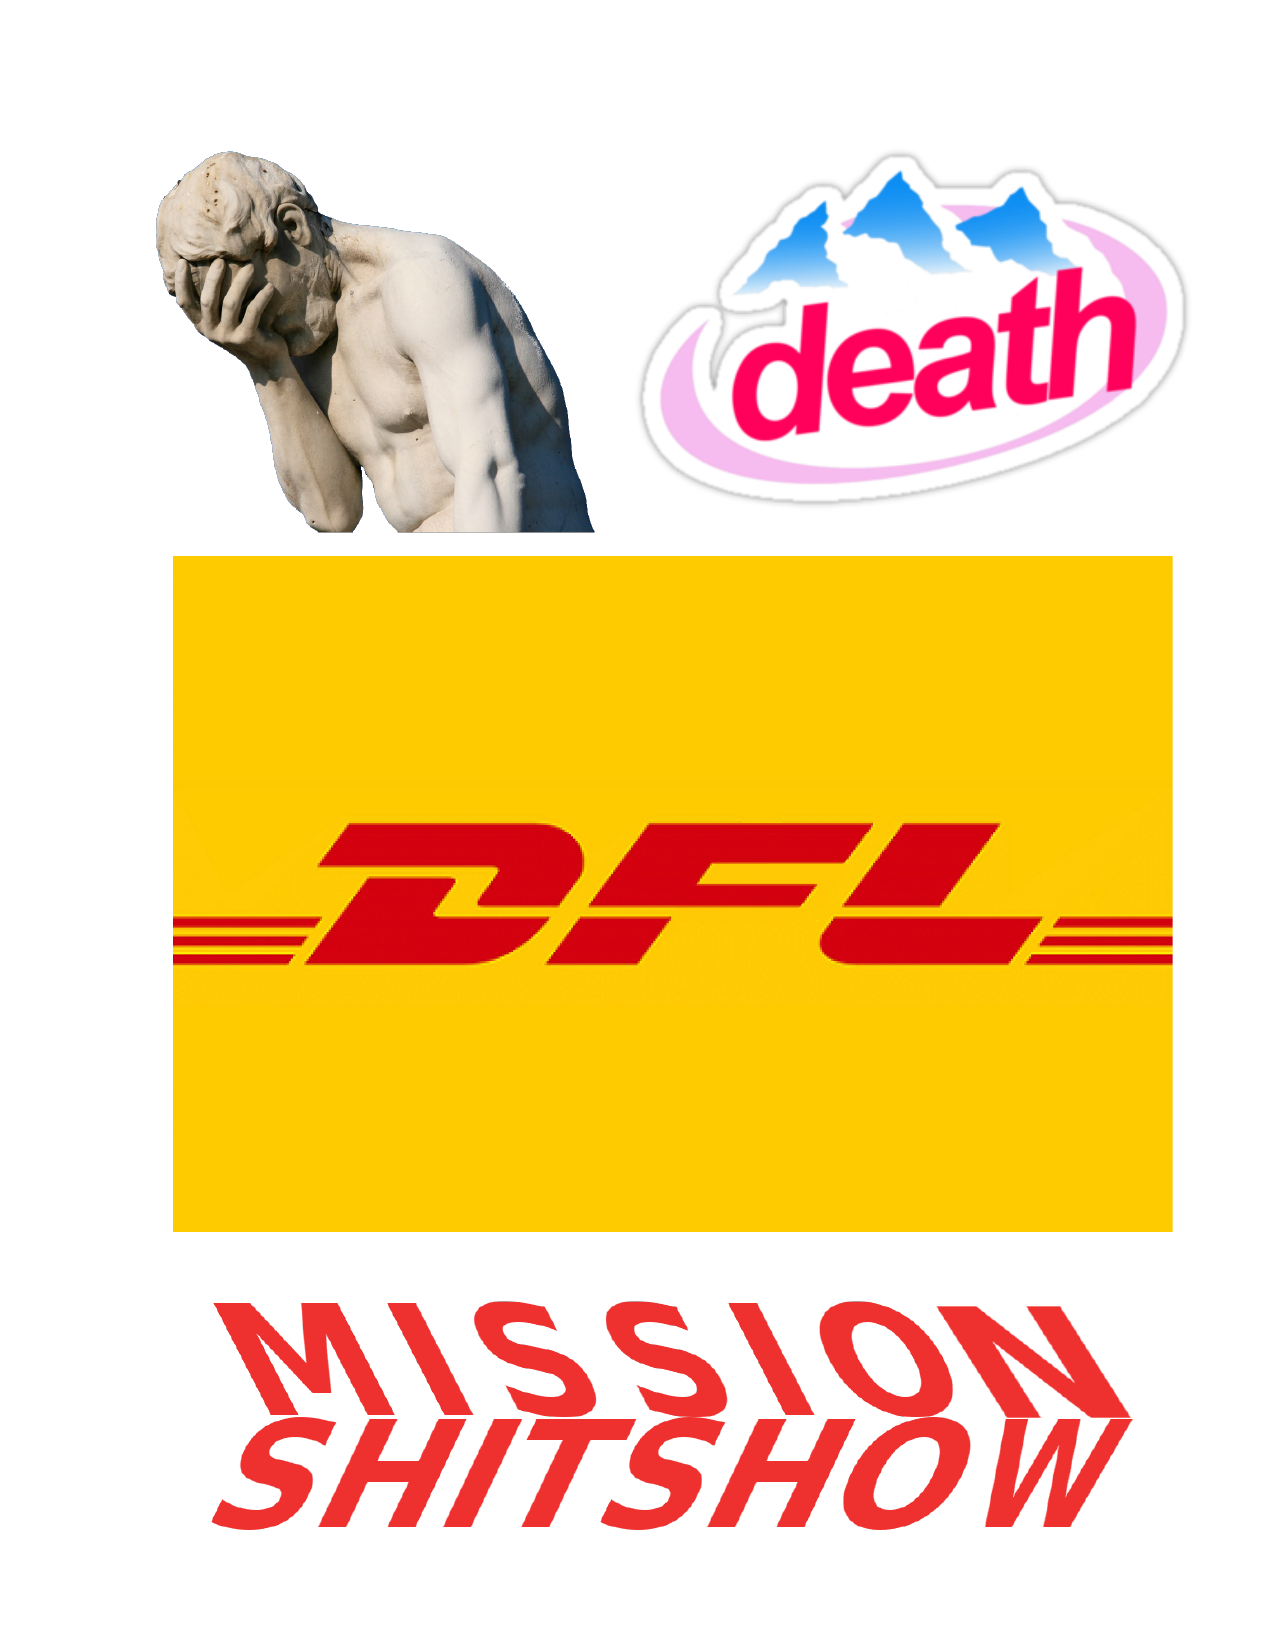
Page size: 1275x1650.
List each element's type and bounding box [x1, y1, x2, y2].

picture [95, 78, 1193, 1617]
